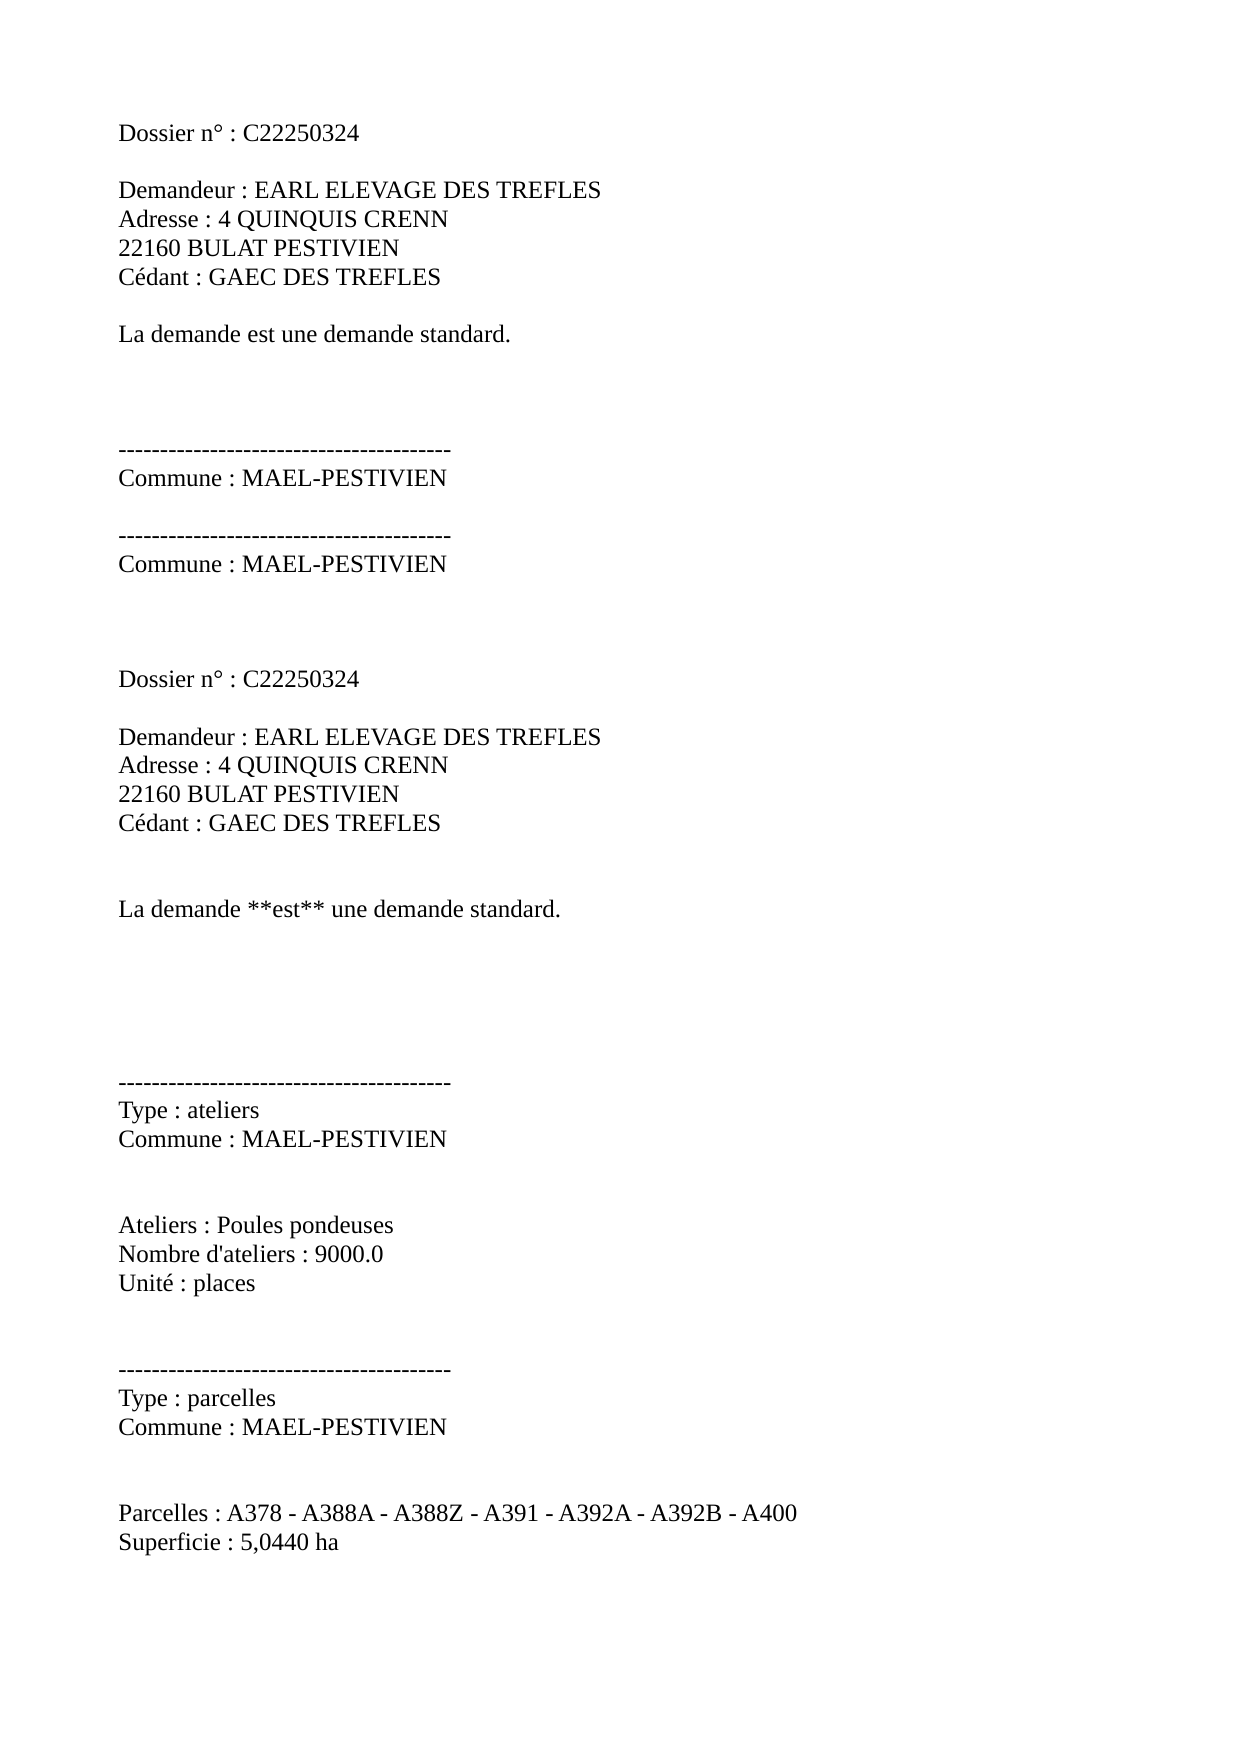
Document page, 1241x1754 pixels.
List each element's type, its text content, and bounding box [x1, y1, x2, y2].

text Parcelles : A378 - A388A - A388Z - A391 - A392A - A392B - A400 [118, 1498, 1122, 1527]
text Cédant : GAEC DES TREFLES [118, 262, 1122, 291]
text Demandeur : EARL ELEVAGE DES TREFLES [118, 176, 1122, 204]
text Superficie : 5,0440 ha [118, 1527, 1122, 1556]
text Nombre d'ateliers : 9000.0 [118, 1239, 1122, 1268]
text Dossier n° : C22250324 [118, 118, 1122, 147]
text ---------------------------------------- [118, 1354, 1122, 1383]
text Commune : MAEL-PESTIVIEN [118, 463, 1122, 492]
text Commune : MAEL-PESTIVIEN [118, 1412, 1122, 1441]
text La demande **est** une demande standard. [118, 894, 1122, 923]
text ---------------------------------------- [118, 1067, 1122, 1096]
text Adresse : 4 QUINQUIS CRENN 22160 BULAT PESTIVIEN [118, 204, 1122, 262]
text Adresse : 4 QUINQUIS CRENN 22160 BULAT PESTIVIEN [118, 751, 1122, 808]
text ---------------------------------------- [118, 521, 1122, 549]
text La demande est une demande standard. [118, 319, 1122, 377]
text Cédant : GAEC DES TREFLES [118, 808, 1122, 837]
text Type : ateliers [118, 1096, 1122, 1124]
text Commune : MAEL-PESTIVIEN [118, 549, 1122, 578]
text Commune : MAEL-PESTIVIEN [118, 1124, 1122, 1153]
text Dossier n° : C22250324 [118, 664, 1122, 693]
text Unité : places [118, 1268, 1122, 1297]
text ---------------------------------------- [118, 434, 1122, 463]
text Demandeur : EARL ELEVAGE DES TREFLES [118, 722, 1122, 751]
text Type : parcelles [118, 1383, 1122, 1412]
text Ateliers : Poules pondeuses [118, 1211, 1122, 1239]
